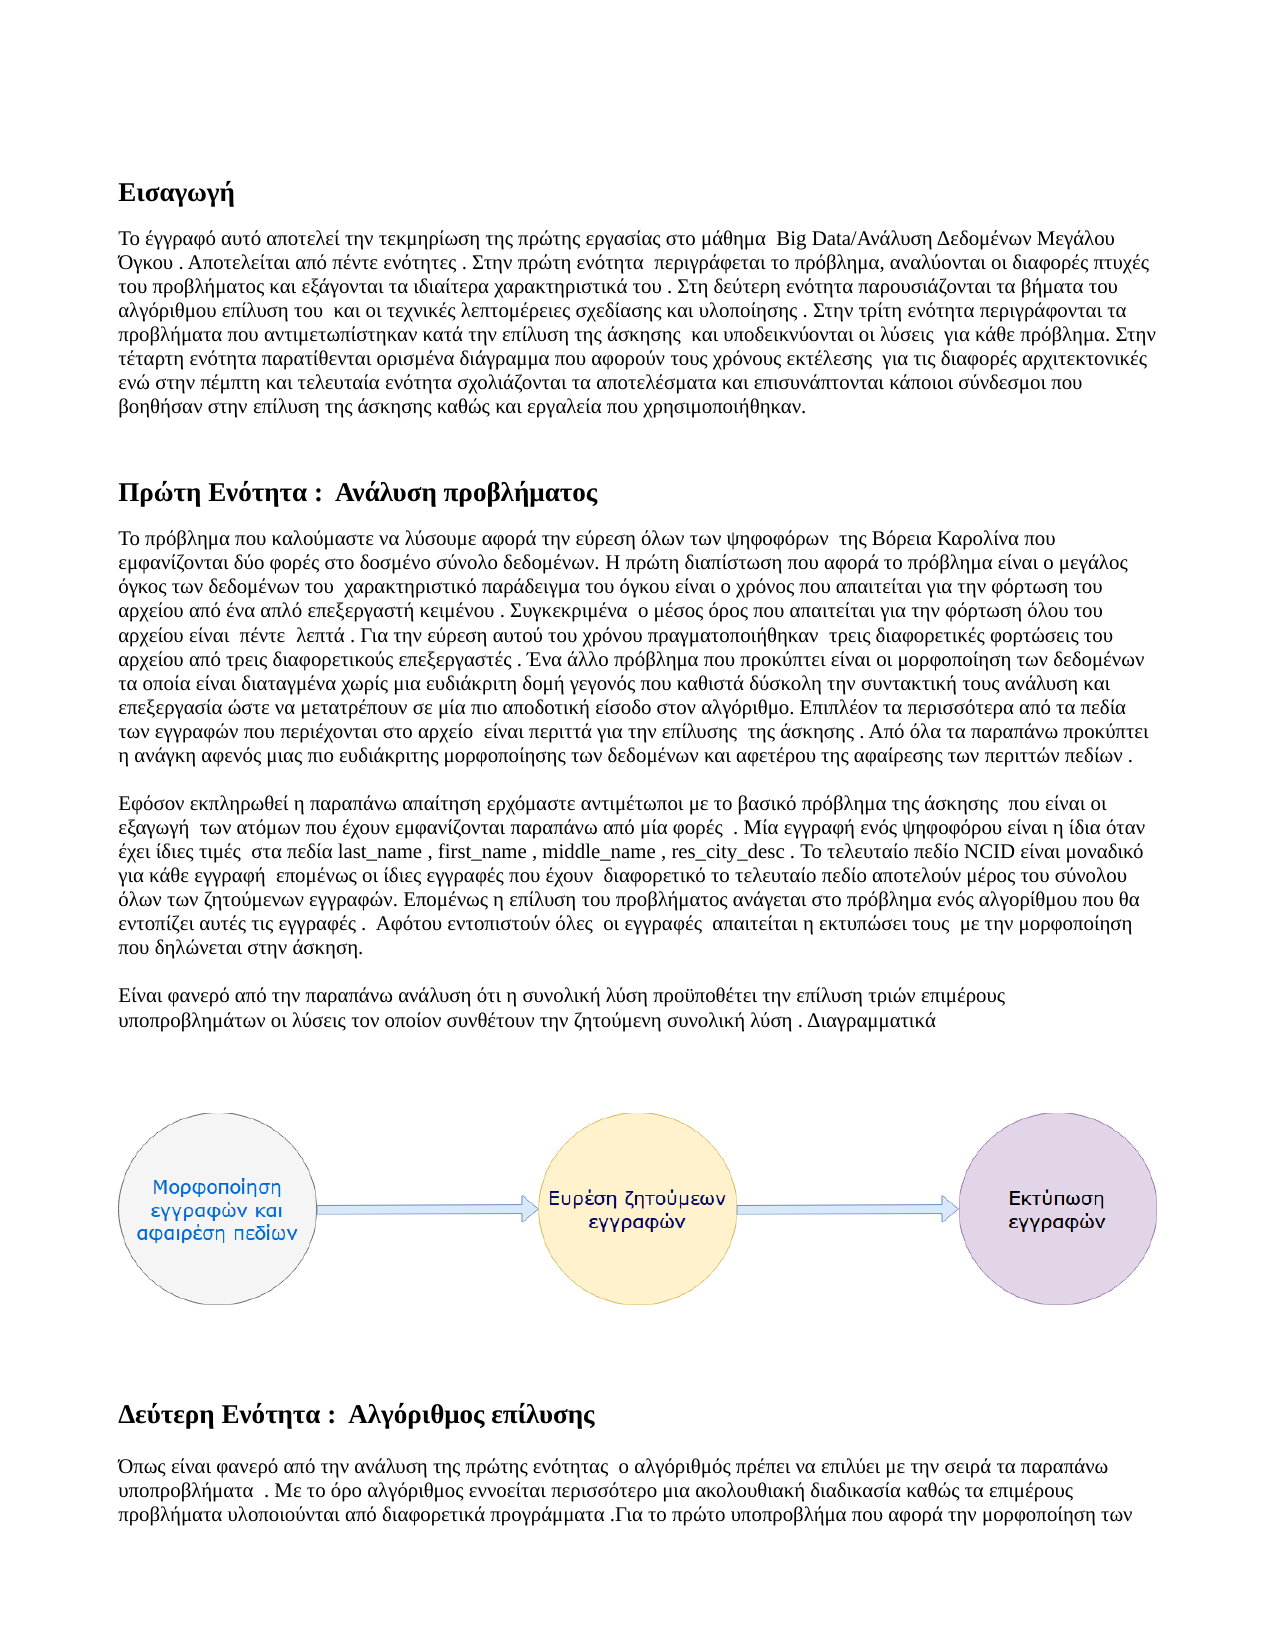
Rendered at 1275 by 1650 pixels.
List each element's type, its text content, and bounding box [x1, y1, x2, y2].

picture [118, 1113, 1157, 1305]
text Δεύτερη Ενότητα : Αλγόριθμος επίλυσης [118, 1398, 1157, 1429]
text Είναι φανερό από την παραπάνω ανάλυση ότι η συνολική λύση προϋποθέτει την επίλυση τριών επιμέρους υποπροβλημάτων οι λύσεις τον οποίον συνθέτουν την ζητούμενη συνολική λύση . Διαγραμματικά [118, 983, 1157, 1032]
text Όπως είναι φανερό από την ανάλυση της πρώτης ενότητας ο αλγόριθμός πρέπει να επιλύει με την σειρά τα παραπάνω υποπροβλήματα . Με το όρο αλγόριθμος εννοείται περισσότερο μια ακολουθιακή διαδικασία καθώς τα επιμέρους προβλήματα υλοποιούνται από διαφορετικά προγράμματα .Για το πρώτο υποπροβλήμα που αφορά την μορφοποίηση των [118, 1453, 1157, 1526]
text Εφόσον εκπληρωθεί η παραπάνω απαίτηση ερχόμαστε αντιμέτωποι με το βασικό πρόβλημα της άσκησης που είναι οι εξαγωγή των ατόμων που έχουν εμφανίζονται παραπάνω από μία φορές . Μία εγγραφή ενός ψηφοφόρου είναι η ίδια όταν έχει ίδιες τιμές στα πεδία last_name , first_name , middle_name , res_city_desc . Το τελευταίο πεδίο NCID είναι μοναδικό για κάθε εγγραφή επομένως οι ίδιες εγγραφές που έχουν διαφορετικό το τελευταίο πεδίο αποτελούν μέρος του σύνολου όλων των ζητούμενων εγγραφών. Επομένως η επίλυση του προβλήματος ανάγεται στο πρόβλημα ενός αλγορίθμου που θα εντοπίζει αυτές τις εγγραφές . Αφότου εντοπιστούν όλες οι εγγραφές απαιτείται η εκτυπώσει τους με την μορφοποίηση που δηλώνεται στην άσκηση. [118, 791, 1157, 959]
text Πρώτη Ενότητα : Ανάλυση προβλήματος [118, 476, 1157, 507]
text Το έγγραφό αυτό αποτελεί την τεκμηρίωση της πρώτης εργασίας στο μάθημα Big Data/Ανάλυση Δεδομένων Μεγάλου Όγκου . Αποτελείται από πέντε ενότητες . Στην πρώτη ενότητα περιγράφεται το πρόβλημα, αναλύονται οι διαφορές πτυχές του προβλήματος και εξάγονται τα ιδιαίτερα χαρακτηριστικά του . Στη δεύτερη ενότητα παρουσιάζονται τα βήματα του αλγόριθμου επίλυση του και οι τεχνικές λεπτομέρειες σχεδίασης και υλοποίησης . Στην τρίτη ενότητα περιγράφονται τα προβλήματα που αντιμετωπίστηκαν κατά την επίλυση της άσκησης και υποδεικνύονται οι λύσεις για κάθε πρόβλημα. Στην τέταρτη ενότητα παρατίθενται ορισμένα διάγραμμα που αφορούν τους χρόνους εκτέλεσης για τις διαφορές αρχιτεκτονικές ενώ στην πέμπτη και τελευταία ενότητα σχολιάζονται τα αποτελέσματα και επισυνάπτονται κάποιοι σύνδεσμοι που βοηθήσαν στην επίλυση της άσκησης καθώς και εργαλεία που χρησιμοποιήθηκαν. [118, 226, 1157, 418]
text Το πρόβλημα που καλούμαστε να λύσουμε αφορά την εύρεση όλων των ψηφοφόρων της Βόρεια Καρολίνα που εμφανίζονται δύο φορές στο δοσμένο σύνολο δεδομένων. Η πρώτη διαπίστωση που αφορά το πρόβλημα είναι ο μεγάλος όγκος των δεδομένων του χαρακτηριστικό παράδειγμα του όγκου είναι ο χρόνος που απαιτείται για την φόρτωση του αρχείου από ένα απλό επεξεργαστή κειμένου . Συγκεκριμένα ο μέσος όρος που απαιτείται για την φόρτωση όλου του αρχείου είναι πέντε λεπτά . Για την εύρεση αυτού του χρόνου πραγματοποιήθηκαν τρεις διαφορετικές φορτώσεις του αρχείου από τρεις διαφορετικούς επεξεργαστές . Ένα άλλο πρόβλημα που προκύπτει είναι οι μορφοποίηση των δεδομένων τα οποία είναι διαταγμένα χωρίς μια ευδιάκριτη δομή γεγονός που καθιστά δύσκολη την συντακτική τους ανάλυση και επεξεργασία ώστε να μετατρέπουν σε μία πιο αποδοτική είσοδο στον αλγόριθμο. Επιπλέον τα περισσότερα από τα πεδία των εγγραφών που περιέχονται στο αρχείο είναι περιττά για την επίλυσης της άσκησης . Από όλα τα παραπάνω προκύπτει η ανάγκη αφενός μιας πιο ευδιάκριτης μορφοποίησης των δεδομένων και αφετέρου της αφαίρεσης των περιττών πεδίων . [118, 526, 1157, 767]
text Εισαγωγή [118, 176, 1157, 207]
